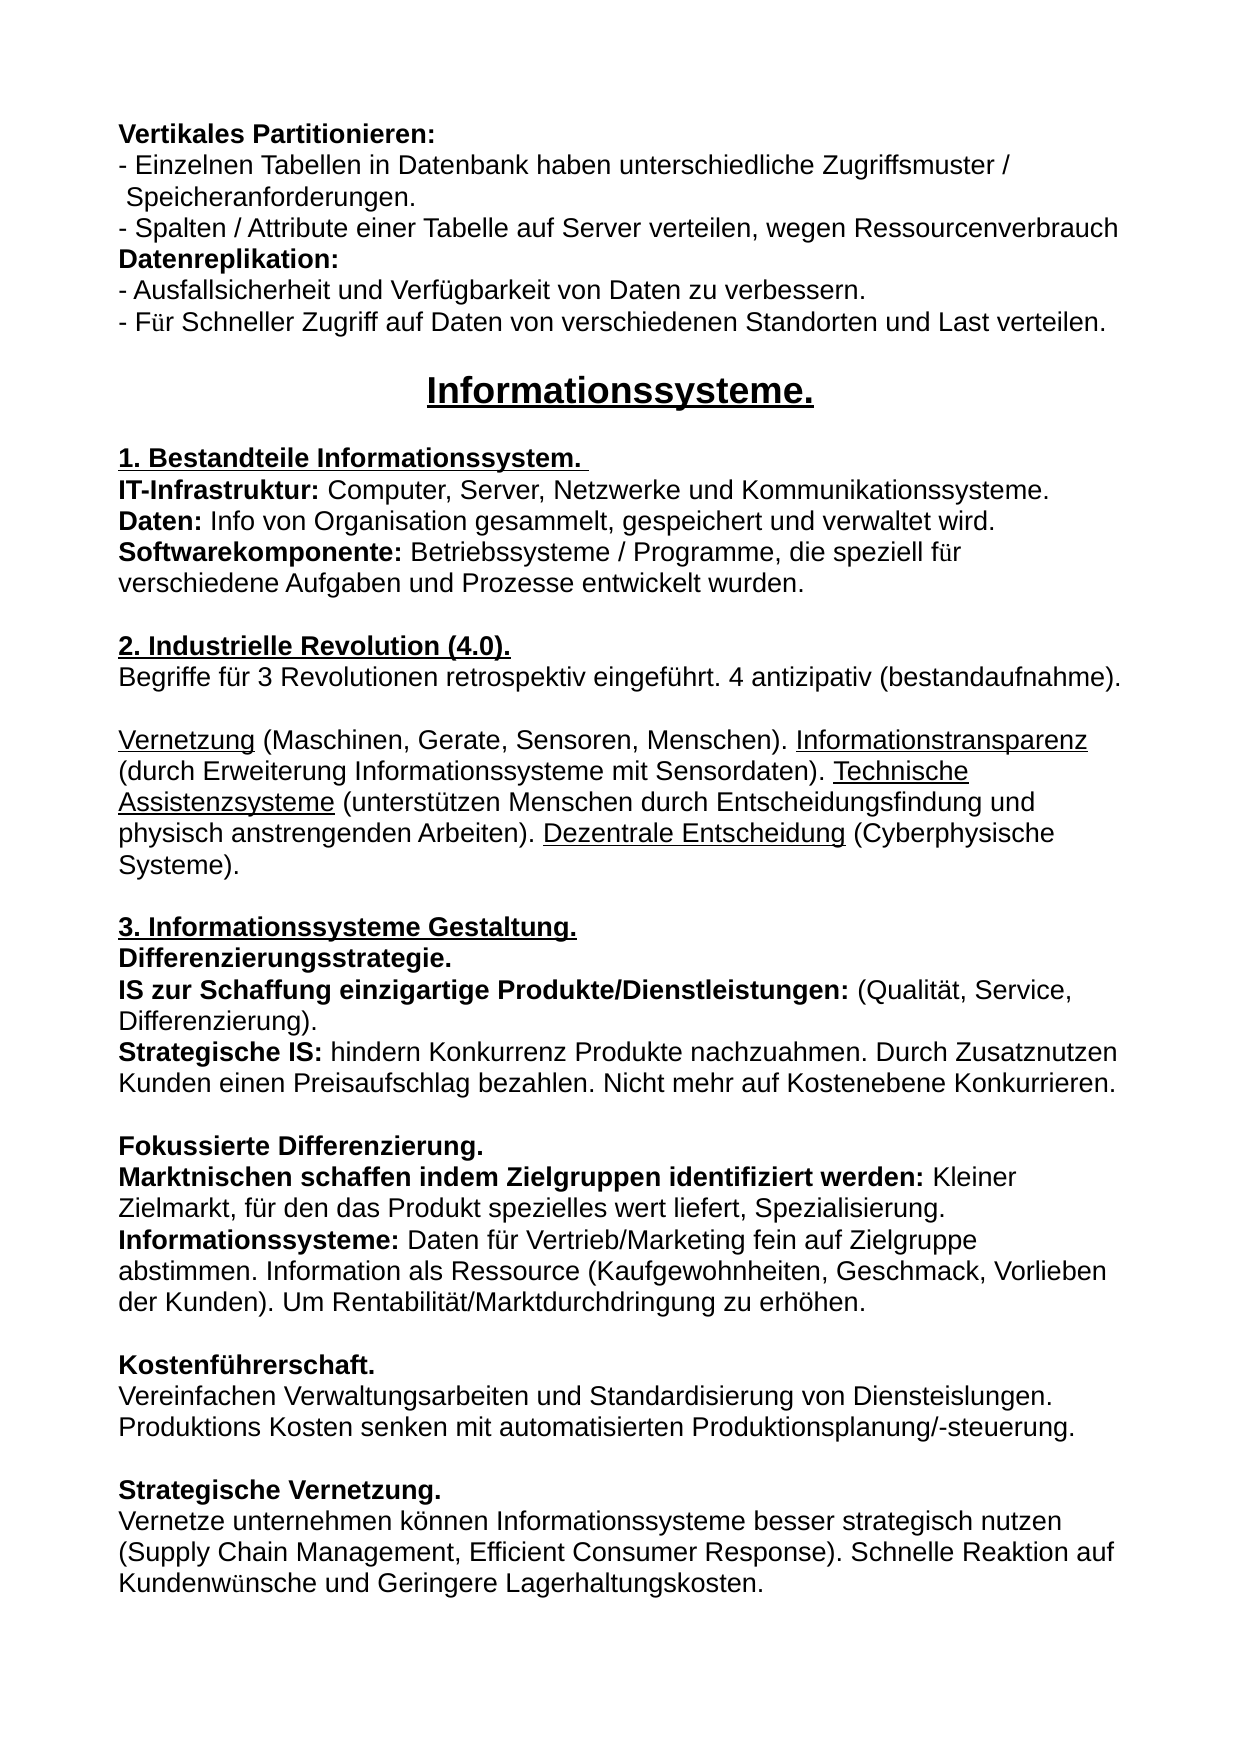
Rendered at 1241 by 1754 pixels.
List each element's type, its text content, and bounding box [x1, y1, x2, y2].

text Informationssysteme. [118, 368, 1122, 411]
text - Einzelnen Tabellen in Datenbank haben unterschiedliche Zugriffsmuster / [118, 149, 1122, 181]
text Fokussierte Differenzierung. [118, 1130, 1122, 1161]
text Begriffe für 3 Revolutionen retrospektiv eingeführt. 4 antizipativ (bestandaufnahme). [118, 661, 1122, 692]
text Datenreplikation: [118, 243, 1122, 274]
text Differenzierungsstrategie. [118, 942, 1122, 974]
text IS zur Schaffung einzigartige Produkte/Dienstleistungen: (Qualität, Service, Differenzierung). [118, 974, 1122, 1036]
text 2. Industrielle Revolution (4.0). [118, 630, 1122, 661]
text Strategische IS: hindern Konkurrenz Produkte nachzuahmen. Durch Zusatznutzen Kunden einen Preisaufschlag bezahlen. Nicht mehr auf Kostenebene Konkurrieren. [118, 1036, 1122, 1099]
text 1. Bestandteile Informationssystem. [118, 442, 1122, 474]
text Vereinfachen Verwaltungsarbeiten und Standardisierung von Diensteislungen. Produktions Kosten senken mit automatisierten Produktionsplanung/-steuerung. [118, 1380, 1122, 1442]
text - Für Schneller Zugriff auf Daten von verschiedenen Standorten und Last verteilen. [118, 306, 1122, 337]
text Strategische Vernetzung. [118, 1474, 1122, 1505]
text - Spalten / Attribute einer Tabelle auf Server verteilen, wegen Ressourcenverbrauch [118, 212, 1122, 243]
text Vertikales Partitionieren: [118, 118, 1122, 149]
text 3. Informationssysteme Gestaltung. [118, 911, 1122, 942]
text Marktnischen schaffen indem Zielgruppen identifiziert werden: Kleiner Zielmarkt, für den das Produkt spezielles wert liefert, Spezialisierung. [118, 1161, 1122, 1224]
text Vernetze unternehmen können Informationssysteme besser strategisch nutzen (Supply Chain Management, Efficient Consumer Response). Schnelle Reaktion auf Kundenwünsche und Geringere Lagerhaltungskosten. [118, 1505, 1122, 1599]
text IT-Infrastruktur: Computer, Server, Netzwerke und Kommunikationssysteme. Daten: Info von Organisation gesammelt, gespeichert und verwaltet wird. Softwarekomponente: Betriebssysteme / Programme, die speziell für verschiedene Aufgaben und Prozesse entwickelt wurden. [118, 474, 1122, 599]
text - Ausfallsicherheit und Verfügbarkeit von Daten zu verbessern. [118, 274, 1122, 306]
text Vernetzung (Maschinen, Gerate, Sensoren, Menschen). Informationstransparenz (durch Erweiterung Informationssysteme mit Sensordaten). Technische Assistenzsysteme (unterstützen Menschen durch Entscheidungsfindung und physisch anstrengenden Arbeiten). Dezentrale Entscheidung (Cyberphysische Systeme). [118, 724, 1122, 880]
text Informationssysteme: Daten für Vertrieb/Marketing fein auf Zielgruppe abstimmen. Information als Ressource (Kaufgewohnheiten, Geschmack, Vorlieben der Kunden). Um Rentabilität/Marktdurchdringung zu erhöhen. [118, 1224, 1122, 1317]
text Kostenführerschaft. [118, 1349, 1122, 1380]
text Speicheranforderungen. [118, 181, 1122, 212]
